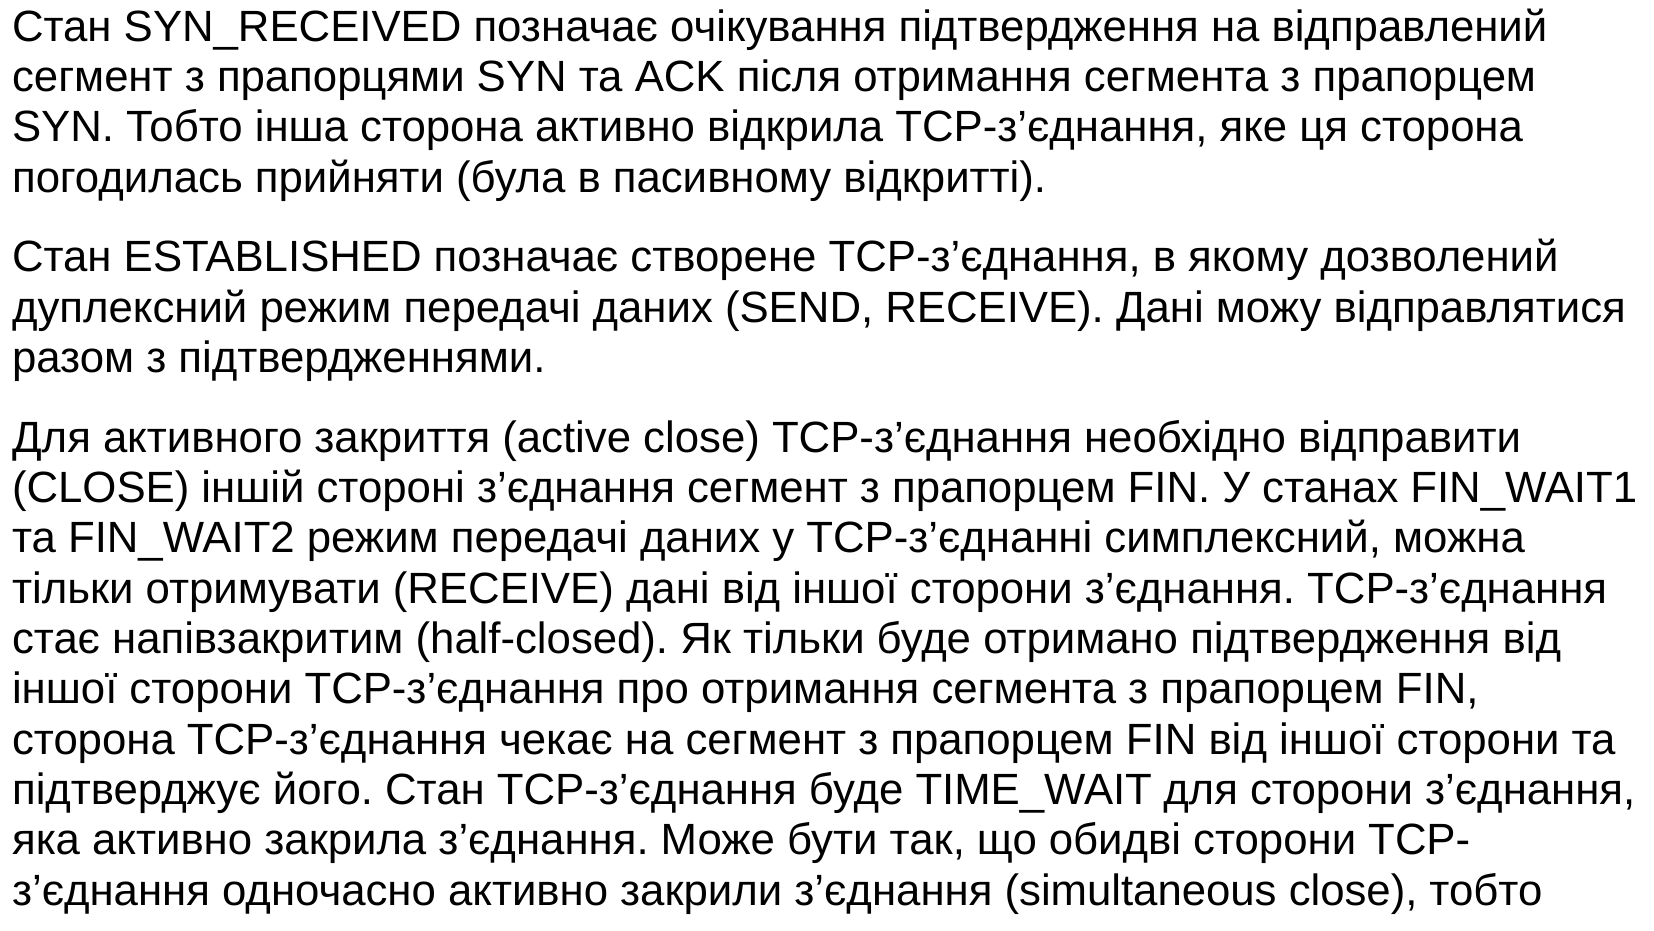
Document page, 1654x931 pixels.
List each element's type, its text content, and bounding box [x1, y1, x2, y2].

text Стан SYN_RECEIVED позначає очікування підтвердження на відправлений сегмент з прапорцями SYN та ACK після отримання сегмента з прапорцем SYN. Тобто інша сторона активно відкрила TCP-з’єднання, яке ця сторона погодилась прийняти (була в пасивному відкритті). [12, 0, 1642, 201]
text Стан ESTABLISHED позначає створене TCP-з’єднання, в якому дозволений дуплексний режим передачі даних (SEND, RECEIVE). Дані можу відправлятися разом з підтвердженнями. [12, 231, 1642, 382]
text Для активного закриття (active close) TCP-з’єднання необхідно відправити (CLOSE) іншій стороні з’єднання сегмент з прапорцем FIN. У станах FIN_WAIT1 та FIN_WAIT2 режим передачі даних у TCP-з’єднанні симплексний, можна тільки отримувати (RECEIVE) дані від іншої сторони з’єднання. TCP-з’єднання стає напівзакритим (half-closed). Як тільки буде отримано підтвердження від іншої сторони TCP-з’єднання про отримання сегмента з прапорцем FIN, сторона TCP-з’єднання чекає на сегмент з прапорцем FIN від іншої сторони та підтверджує його. Стан TCP-з’єднання буде TIME_WAIT для сторони з’єднання, яка активно закрила з’єднання. Може бути так, що обидві сторони TCP-з’єднання одночасно активно закрили з’єднання (simultaneous close), тобто [12, 411, 1642, 914]
